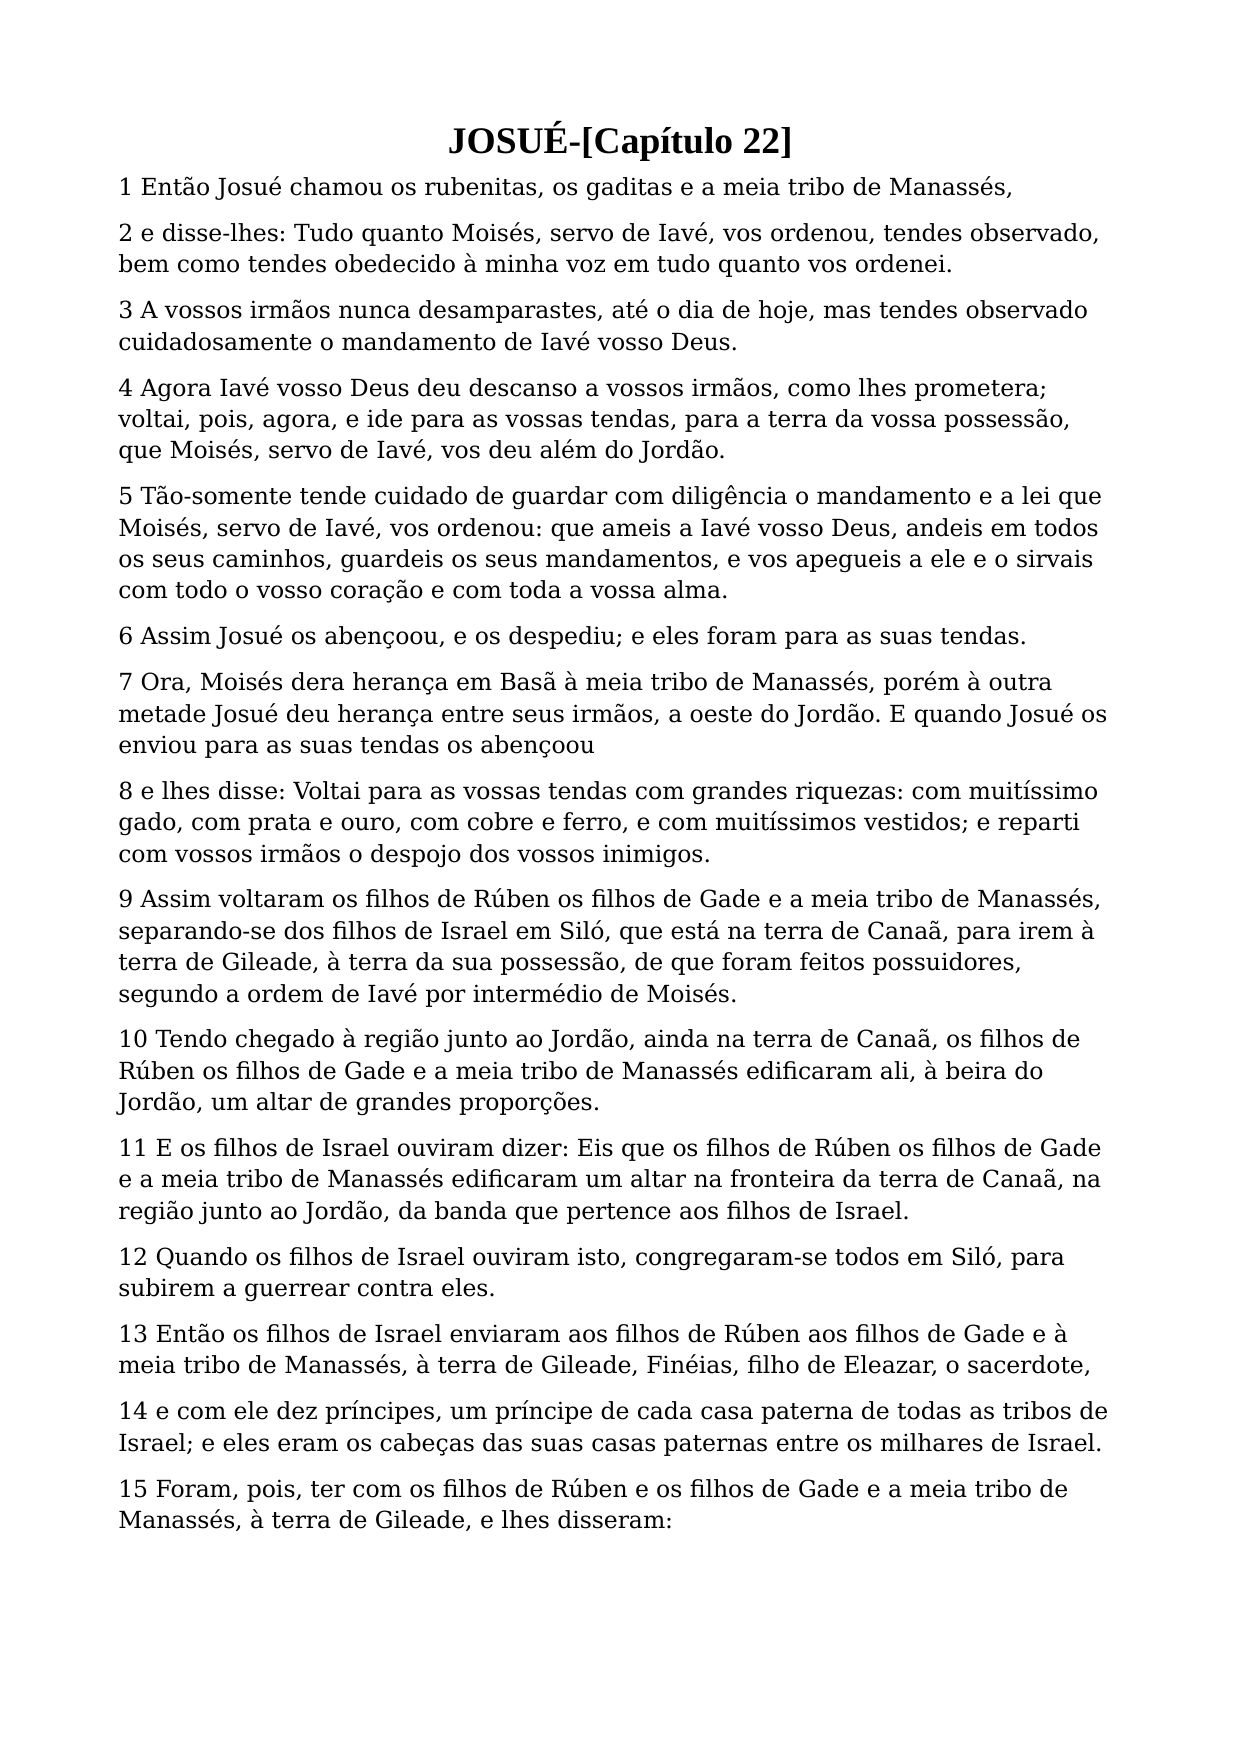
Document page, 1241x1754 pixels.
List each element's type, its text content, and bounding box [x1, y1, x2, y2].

text 8 e lhes disse: Voltai para as vossas tendas com grandes riquezas: com muitíssimo gado, com prata e ouro, com cobre e ferro, e com muitíssimos vestidos; e reparti com vossos irmãos o despojo dos vossos inimigos. [118, 777, 1122, 867]
text 1 Então Josué chamou os rubenitas, os gaditas e a meia tribo de Manassés, [118, 174, 1122, 201]
text 12 Quando os filhos de Israel ouviram isto, congregaram-se todos em Siló, para subirem a guerrear contra eles. [118, 1243, 1122, 1302]
text 15 Foram, pois, ter com os filhos de Rúben e os filhos de Gade e a meia tribo de Manassés, à terra de Gileade, e lhes disseram: [118, 1475, 1122, 1534]
subtitle JOSUÉ-[Capítulo 22] [118, 118, 1122, 161]
text 7 Ora, Moisés dera herança em Basã à meia tribo de Manassés, porém à outra metade Josué deu herança entre seus irmãos, a oeste do Jordão. E quando Josué os enviou para as suas tendas os abençoou [118, 669, 1122, 759]
text 4 Agora Iavé vosso Deus deu descanso a vossos irmãos, como lhes prometera; voltai, pois, agora, e ide para as vossas tendas, para a terra da vossa possessão, que Moisés, servo de Iavé, vos deu além do Jordão. [118, 374, 1122, 464]
text 6 Assim Josué os abençoou, e os despediu; e eles foram para as suas tendas. [118, 623, 1122, 650]
text 3 A vossos irmãos nunca desamparastes, até o dia de hoje, mas tendes observado cuidadosamente o mandamento de Iavé vosso Deus. [118, 297, 1122, 356]
text 5 Tão-somente tende cuidado de guardar com diligência o mandamento e a lei que Moisés, servo de Iavé, vos ordenou: que ameis a Iavé vosso Deus, andeis em todos os seus caminhos, guardeis os seus mandamentos, e vos apegueis a ele e o sirvais com todo o vosso coração e com toda a vossa alma. [118, 483, 1122, 604]
text 11 E os filhos de Israel ouviram dizer: Eis que os filhos de Rúben os filhos de Gade e a meia tribo de Manassés edificaram um altar na fronteira da terra de Canaã, na região junto ao Jordão, da banda que pertence aos filhos de Israel. [118, 1135, 1122, 1225]
text 2 e disse-lhes: Tudo quanto Moisés, servo de Iavé, vos ordenou, tendes observado, bem como tendes obedecido à minha voz em tudo quanto vos ordenei. [118, 220, 1122, 278]
text 14 e com ele dez príncipes, um príncipe de cada casa paterna de todas as tribos de Israel; e eles eram os cabeças das suas casas paternas entre os milhares de Israel. [118, 1398, 1122, 1457]
text 13 Então os filhos de Israel enviaram aos filhos de Rúben aos filhos de Gade e à meia tribo de Manassés, à terra de Gileade, Finéias, filho de Eleazar, o sacerdote, [118, 1321, 1122, 1379]
text 10 Tendo chegado à região junto ao Jordão, ainda na terra de Canaã, os filhos de Rúben os filhos de Gade e a meia tribo de Manassés edificaram ali, à beira do Jordão, um altar de grandes proporções. [118, 1026, 1122, 1116]
text 9 Assim voltaram os filhos de Rúben os filhos de Gade e a meia tribo de Manassés, separando-se dos filhos de Israel em Siló, que está na terra de Canaã, para irem à terra de Gileade, à terra da sua possessão, de que foram feitos possuidores, segundo a ordem de Iavé por intermédio de Moisés. [118, 886, 1122, 1007]
